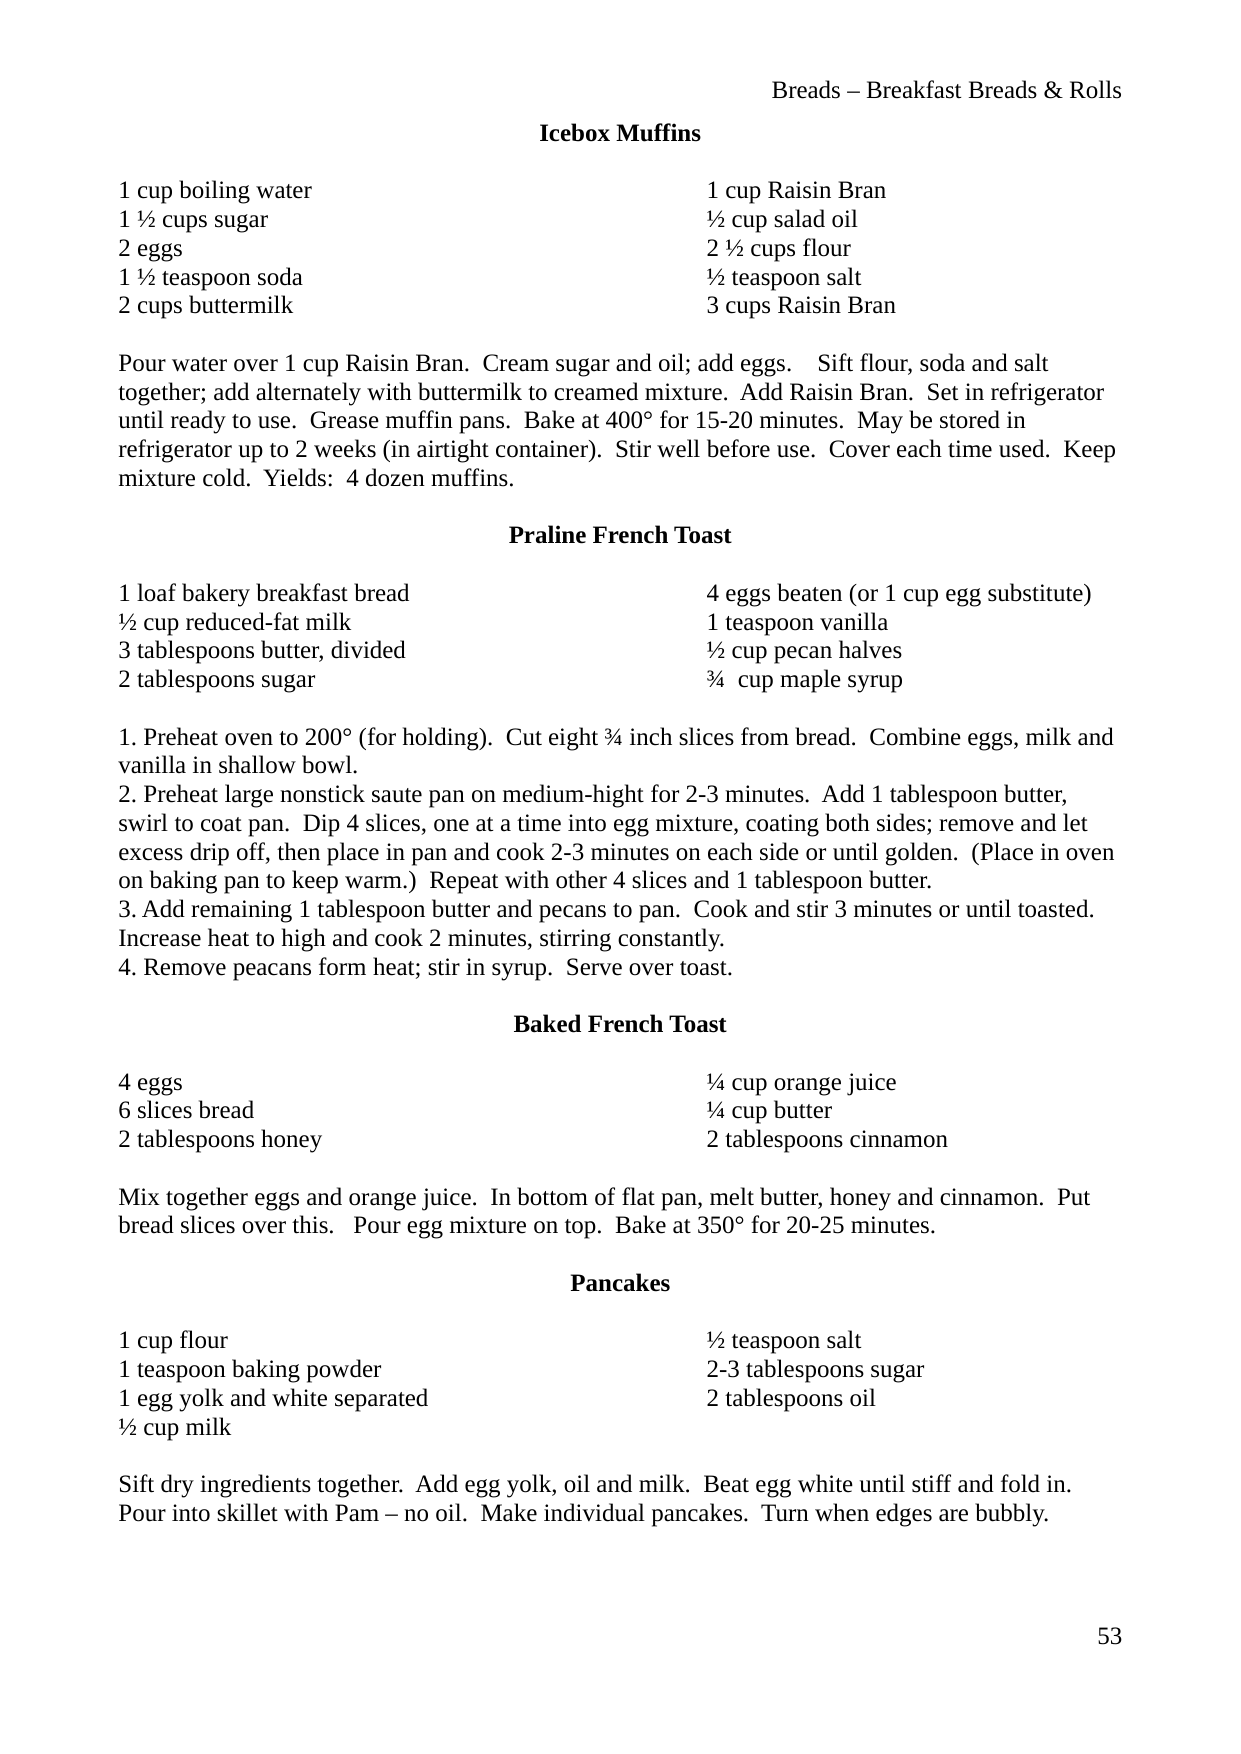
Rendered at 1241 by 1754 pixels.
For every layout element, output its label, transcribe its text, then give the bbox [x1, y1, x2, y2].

text Mix together eggs and orange juice. In bottom of flat pan, melt butter, honey and cinnamon. Put bread slices over this. Pour egg mixture on top. Bake at 350° for 20-25 minutes. [118, 1182, 1122, 1239]
text 4 eggs ¼ cup orange juice [118, 1067, 1122, 1096]
text 1 ½ cups sugar ½ cup salad oil [118, 204, 1122, 233]
text Icebox Muffins [118, 118, 1122, 147]
text 1 cup boiling water 1 cup Raisin Bran [118, 176, 1122, 204]
text ½ cup reduced-fat milk 1 teaspoon vanilla [118, 607, 1122, 636]
text 2. Preheat large nonstick saute pan on medium-hight for 2-3 minutes. Add 1 tablespoon butter, swirl to coat pan. Dip 4 slices, one at a time into egg mixture, coating both sides; remove and let excess drip off, then place in pan and cook 2-3 minutes on each side or until golden. (Place in oven on baking pan to keep warm.) Repeat with other 4 slices and 1 tablespoon butter. [118, 779, 1122, 894]
text 4. Remove peacans form heat; stir in syrup. Serve over toast. [118, 952, 1122, 981]
text Sift dry ingredients together. Add egg yolk, oil and milk. Beat egg white until stiff and fold in. Pour into skillet with Pam – no oil. Make individual pancakes. Turn when edges are bubbly. [118, 1469, 1122, 1527]
text 1 egg yolk and white separated 2 tablespoons oil [118, 1383, 1122, 1412]
text Pancakes [118, 1268, 1122, 1297]
text 3. Add remaining 1 tablespoon butter and pecans to pan. Cook and stir 3 minutes or until toasted. Increase heat to high and cook 2 minutes, stirring constantly. [118, 894, 1122, 952]
text Baked French Toast [118, 1009, 1122, 1038]
text ½ cup milk [118, 1412, 1122, 1441]
text 2 tablespoons sugar ¾ cup maple syrup [118, 664, 1122, 693]
text 2 eggs 2 ½ cups flour [118, 233, 1122, 262]
text 1 loaf bakery breakfast bread 4 eggs beaten (or 1 cup egg substitute) [118, 578, 1122, 607]
text 1 teaspoon baking powder 2-3 tablespoons sugar [118, 1354, 1122, 1383]
text 2 tablespoons honey 2 tablespoons cinnamon [118, 1124, 1122, 1153]
text Praline French Toast [118, 521, 1122, 549]
text 6 slices bread ¼ cup butter [118, 1096, 1122, 1124]
text 1 cup flour ½ teaspoon salt [118, 1326, 1122, 1354]
text 3 tablespoons butter, divided ½ cup pecan halves [118, 636, 1122, 664]
text 2 cups buttermilk 3 cups Raisin Bran [118, 291, 1122, 319]
text Pour water over 1 cup Raisin Bran. Cream sugar and oil; add eggs. Sift flour, soda and salt together; add alternately with buttermilk to creamed mixture. Add Raisin Bran. Set in refrigerator until ready to use. Grease muffin pans. Bake at 400° for 15-20 minutes. May be stored in refrigerator up to 2 weeks (in airtight container). Stir well before use. Cover each time used. Keep mixture cold. Yields: 4 dozen muffins. [118, 348, 1122, 492]
text 1 ½ teaspoon soda ½ teaspoon salt [118, 262, 1122, 291]
text 1. Preheat oven to 200° (for holding). Cut eight ¾ inch slices from bread. Combine eggs, milk and vanilla in shallow bowl. [118, 722, 1122, 779]
